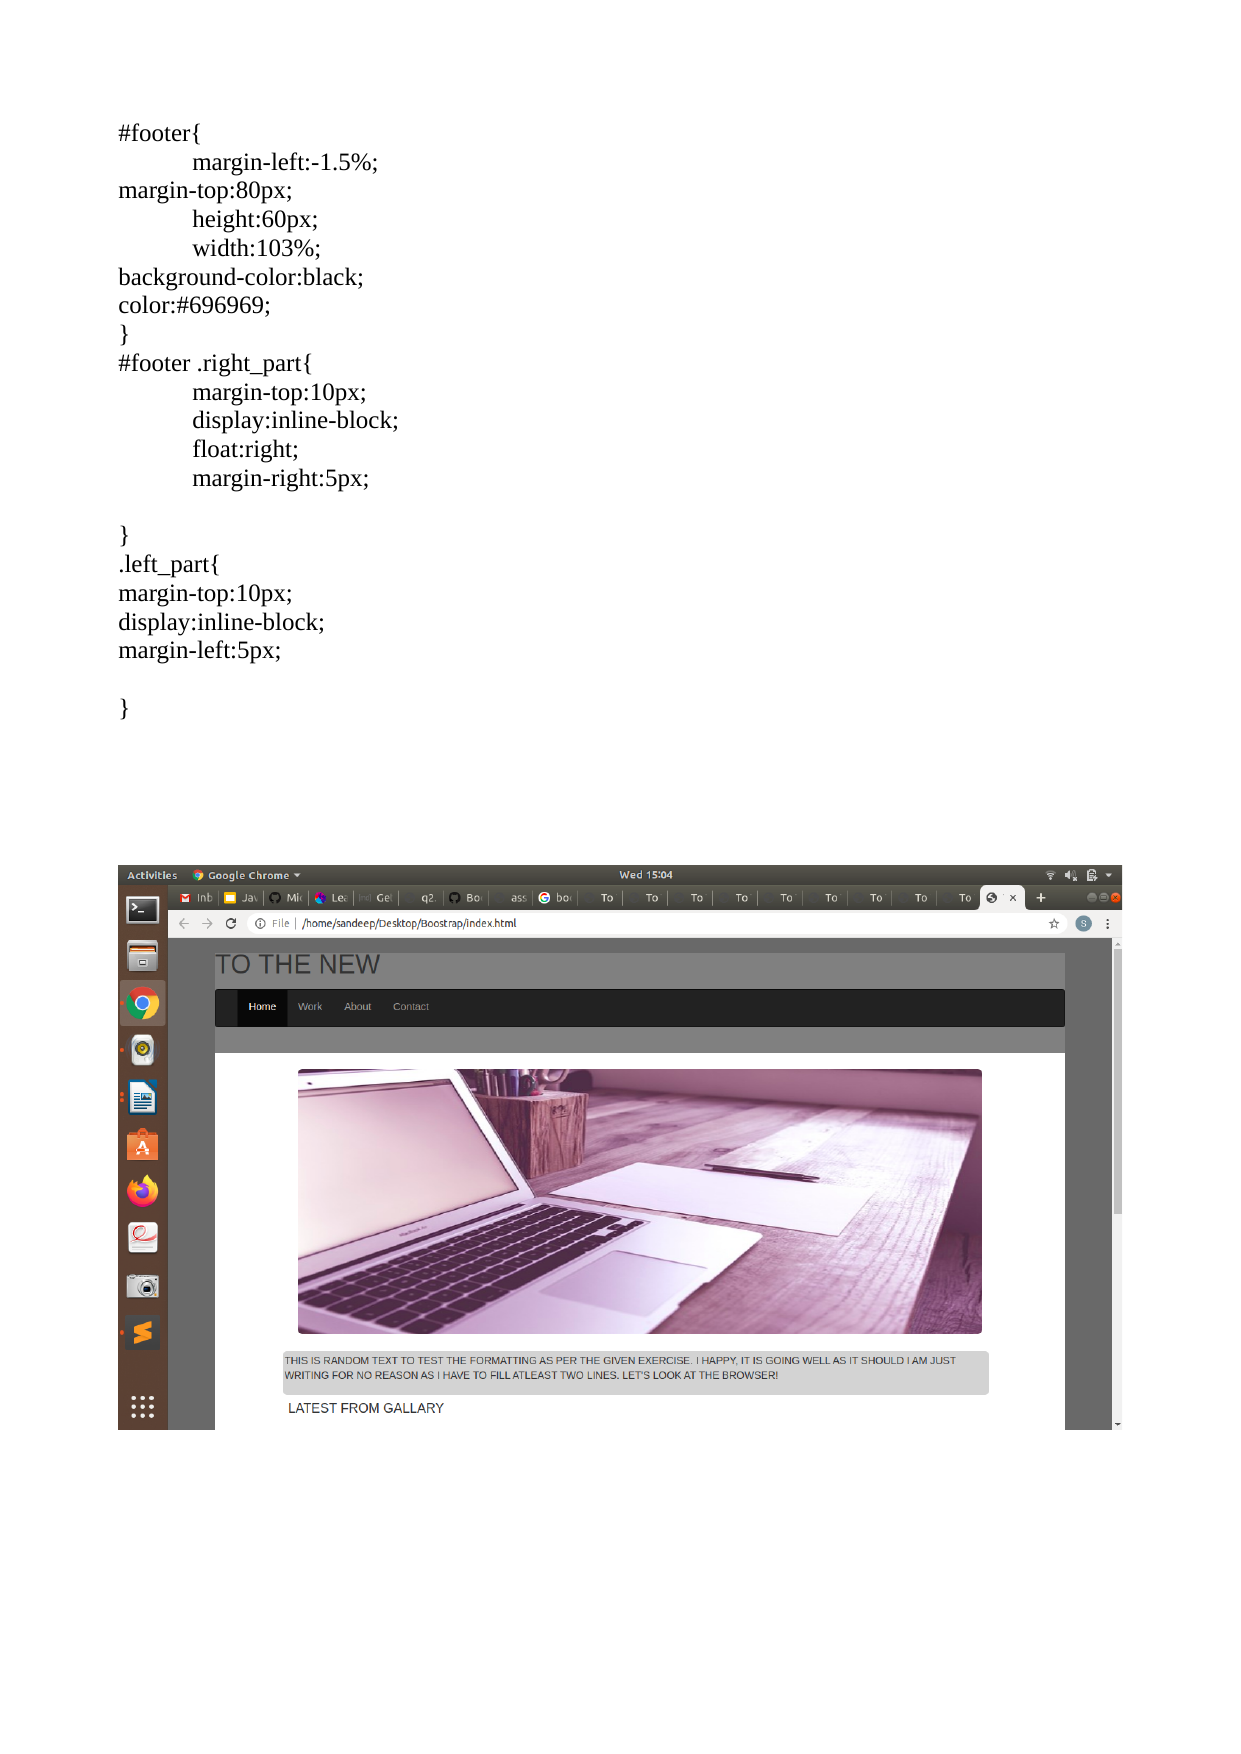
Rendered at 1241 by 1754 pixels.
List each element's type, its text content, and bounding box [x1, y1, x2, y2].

text margin-top:10px; [118, 377, 1122, 406]
text } [118, 521, 1122, 549]
text margin-left:5px; [118, 636, 1122, 664]
text } [118, 319, 1122, 348]
text display:inline-block; [118, 406, 1122, 434]
text #footer .right_part{ [118, 348, 1122, 377]
text } [118, 693, 1122, 722]
text color:#696969; [118, 291, 1122, 319]
text float:right; [118, 434, 1122, 463]
text width:103%; [118, 233, 1122, 262]
text background-color:black; [118, 262, 1122, 291]
text margin-top:10px; [118, 578, 1122, 607]
text .left_part{ [118, 549, 1122, 578]
picture [118, 865, 1123, 1430]
text margin-left:-1.5%; [118, 147, 1122, 176]
text margin-right:5px; [118, 463, 1122, 492]
text height:60px; [118, 204, 1122, 233]
text #footer{ [118, 118, 1122, 147]
text display:inline-block; [118, 607, 1122, 636]
text margin-top:80px; [118, 176, 1122, 204]
